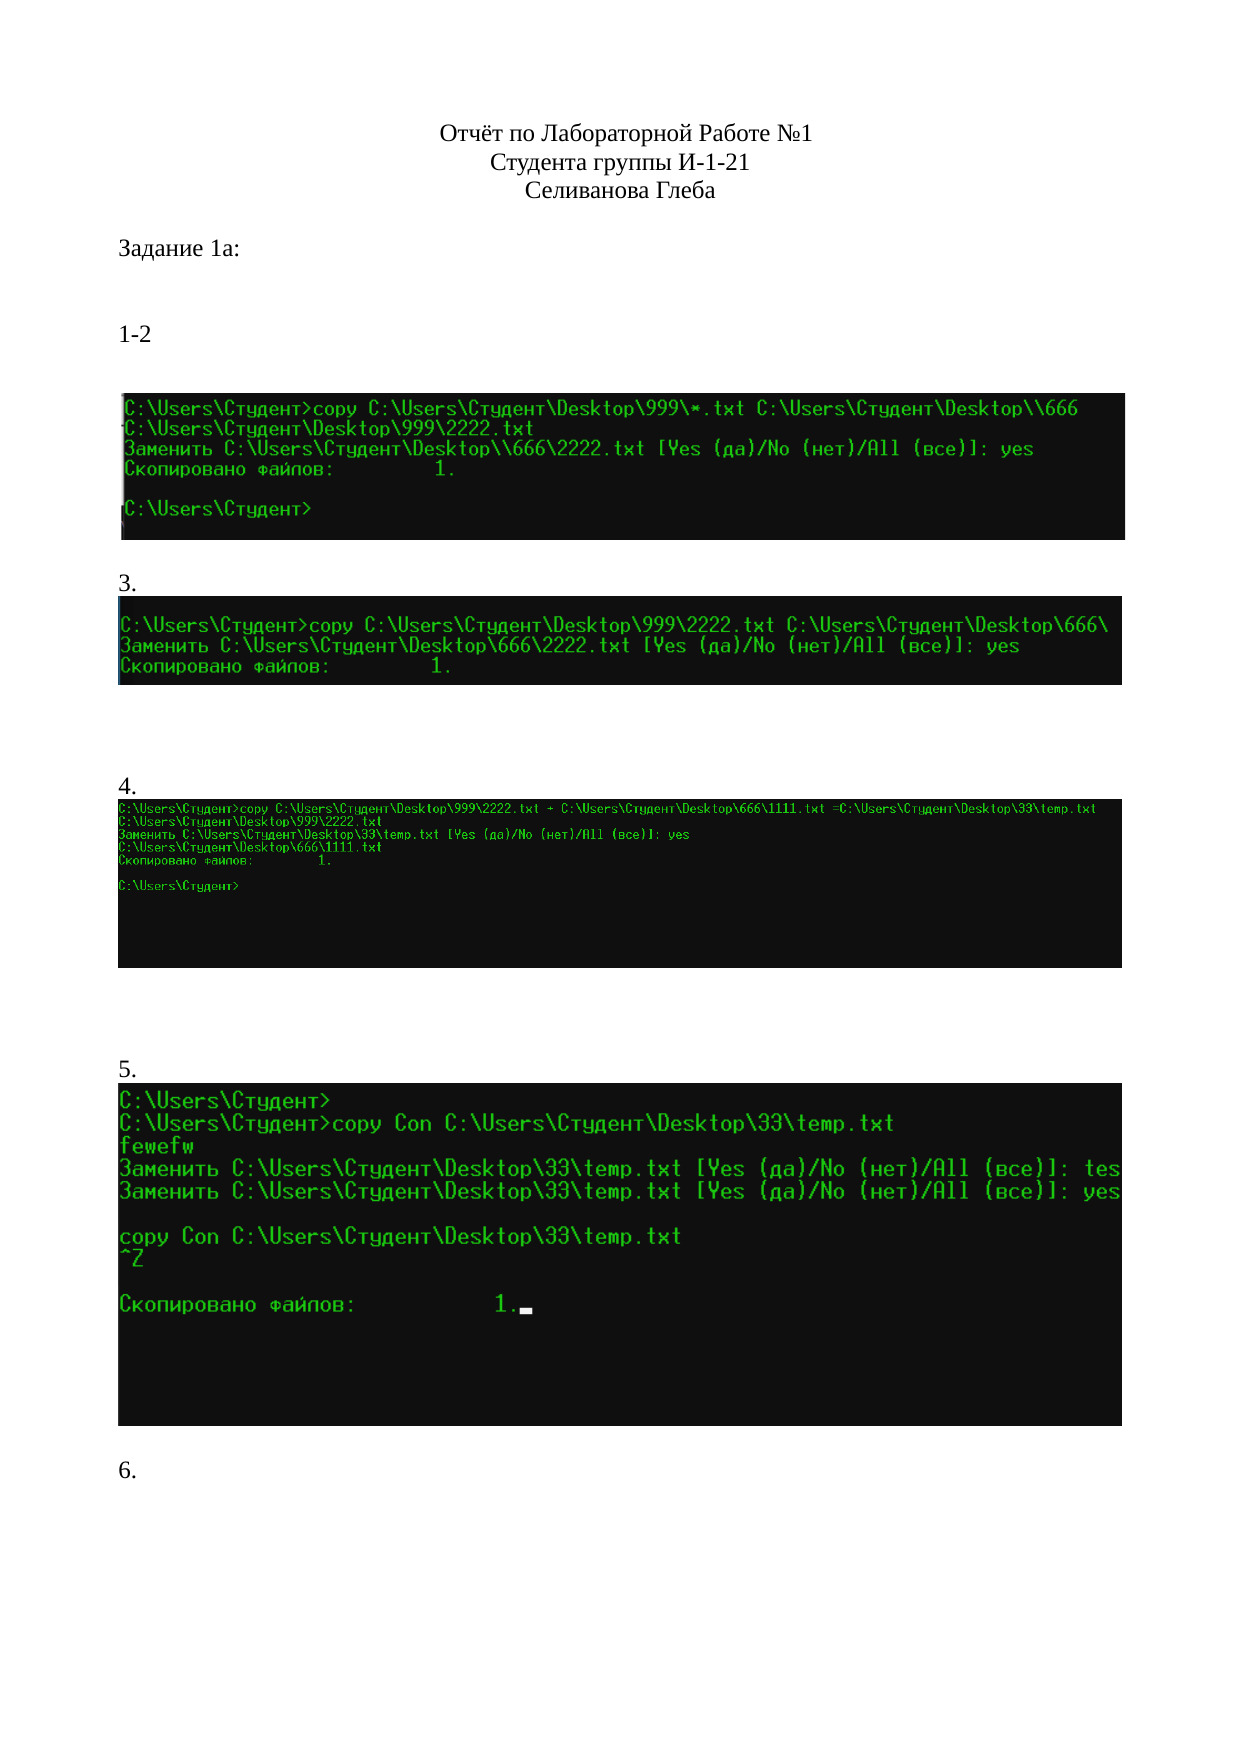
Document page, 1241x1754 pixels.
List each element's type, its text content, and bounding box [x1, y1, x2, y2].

picture [118, 1083, 1122, 1426]
text Задание 1а: [118, 233, 1122, 262]
picture [118, 596, 1122, 685]
picture [118, 799, 1122, 968]
text 3. [118, 568, 1122, 596]
text 5. [118, 1054, 1122, 1083]
text 6. [118, 1455, 1122, 1483]
picture [121, 393, 1125, 540]
text Отчёт по Лабораторной Работе №1 [118, 118, 1122, 147]
text 1-2 [118, 319, 1122, 348]
text 4. [118, 771, 1122, 799]
text Селиванова Глеба [118, 176, 1122, 204]
text Студента группы И-1-21 [118, 147, 1122, 176]
